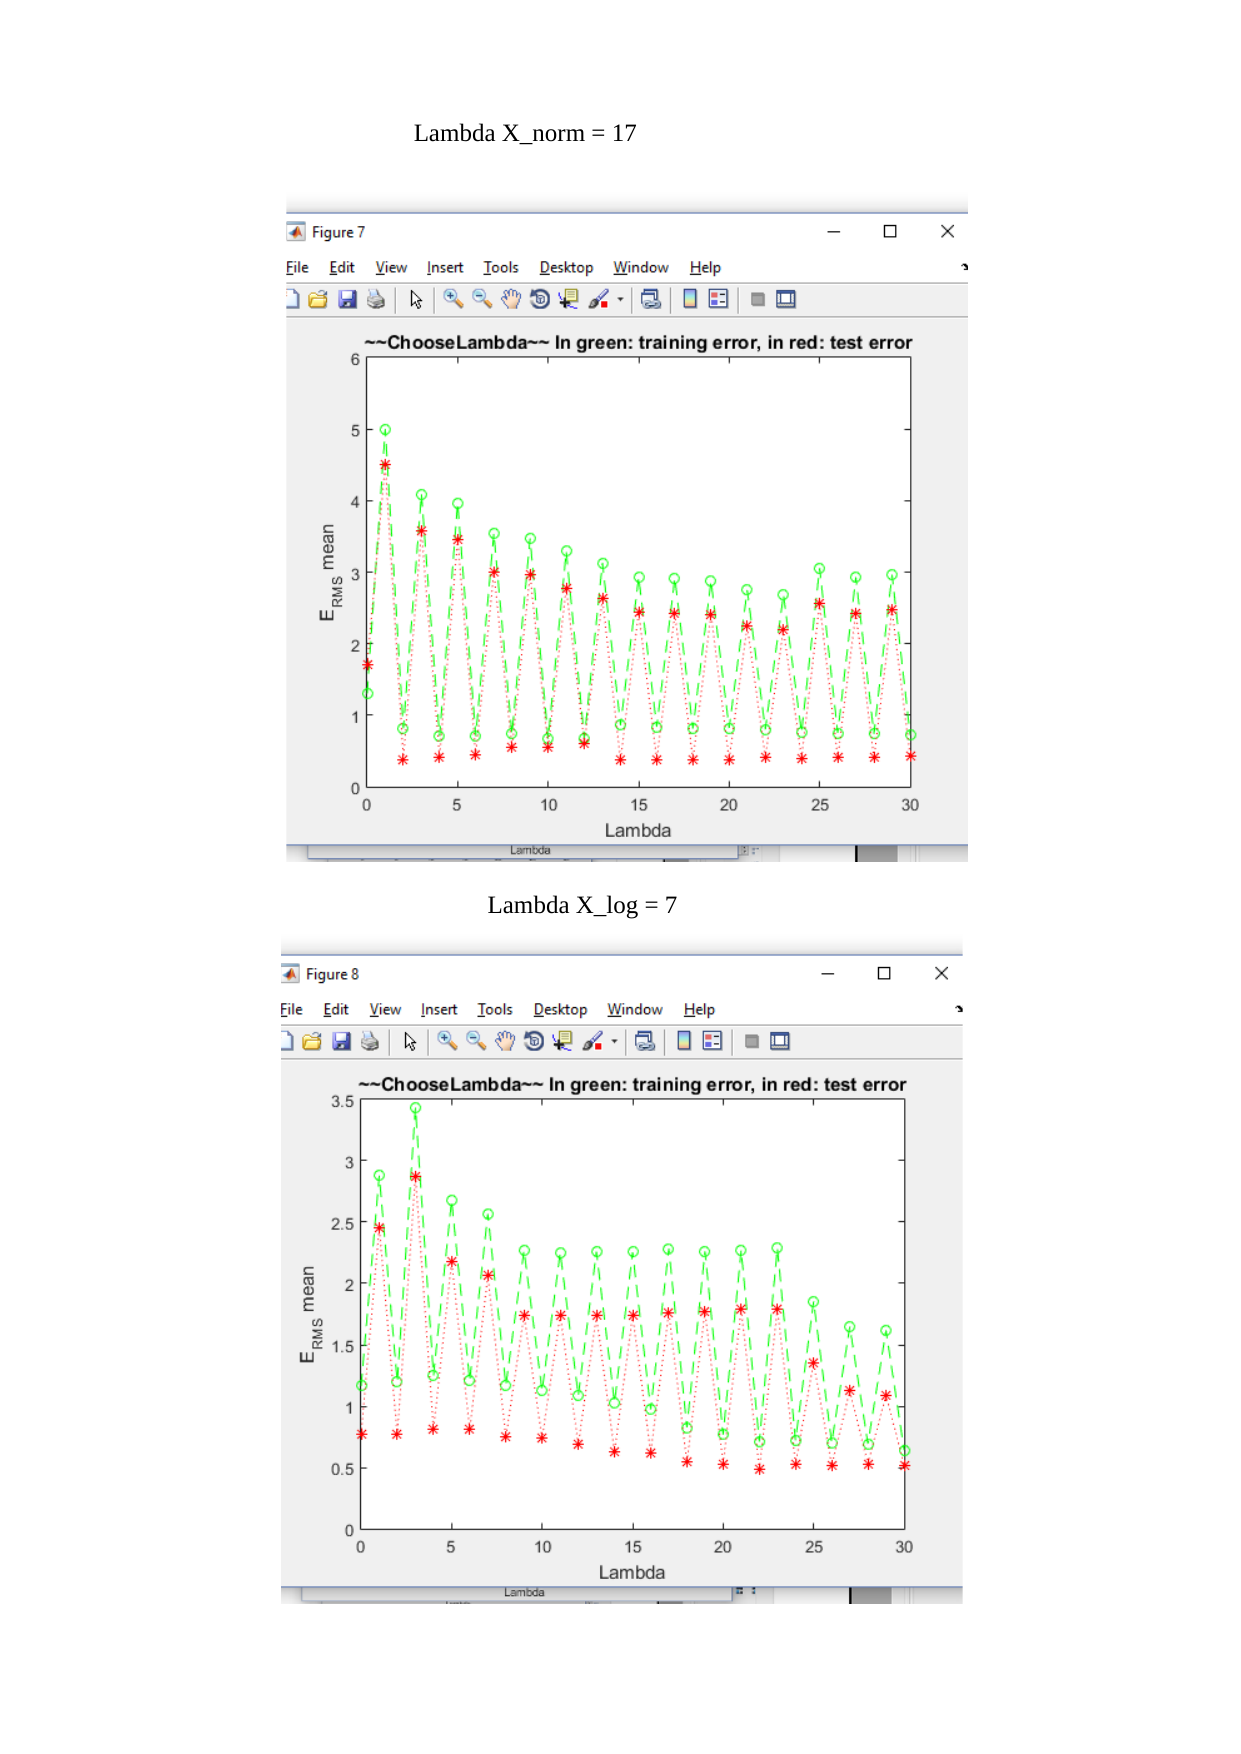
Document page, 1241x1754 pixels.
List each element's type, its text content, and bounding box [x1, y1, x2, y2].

picture [281, 932, 963, 1604]
text Lambda X_log = 7 [118, 890, 1122, 918]
text Lambda X_norm = 17 [118, 118, 1122, 147]
picture [286, 190, 968, 862]
